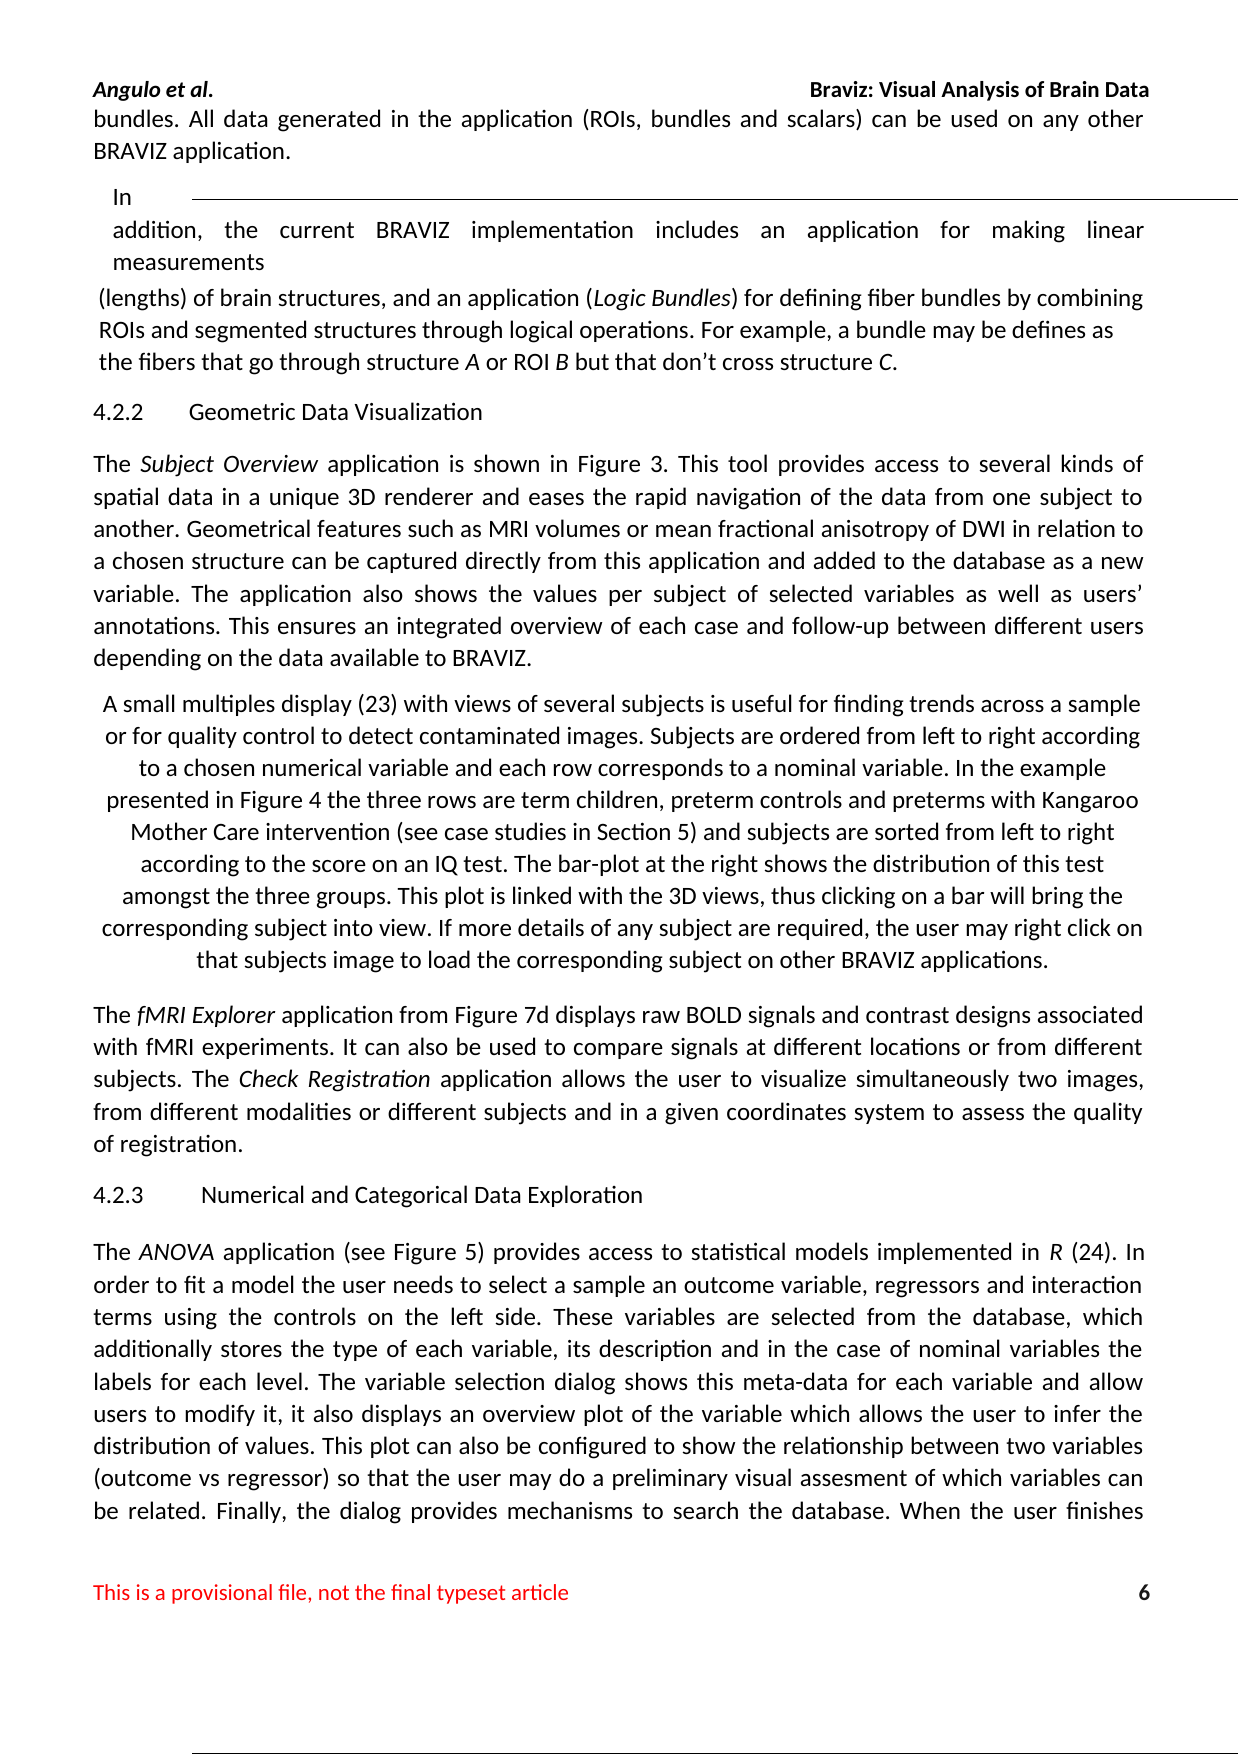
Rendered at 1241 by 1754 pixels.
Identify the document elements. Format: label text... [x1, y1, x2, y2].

text (lengths) of brain structures, and an application (Logic Bundles) for defining fiber bundles by combining ROIs and segmented structures through logical operations. For example, a bundle may be defines as the fibers that go through structure A or ROI B but that don’t cross structure C. [98, 282, 1150, 376]
text 4.2.3 Numerical and Categorical Data Exploration [93, 1179, 1150, 1210]
text In addition, the current BRAVIZ implementation includes an application for making linear measurements [112, 182, 1145, 277]
text The ANOVA application (see Figure 5) provides access to statistical models implemented in R (24). In order to fit a model the user needs to select a sample an outcome variable, regressors and interaction terms using the controls on the left side. These variables are selected from the database, which additionally stores the type of each variable, its description and in the case of nominal variables the labels for each level. The variable selection dialog shows this meta-data for each variable and allow users to modify it, it also displays an overview plot of the variable which allows the user to infer the distribution of values. This plot can also be configured to show the relationship between two variables (outcome vs regressor) so that the user may do a preliminary visual assesment of which variables can be related. Finally, the dialog provides mechanisms to search the database. When the user finishes [93, 1236, 1145, 1525]
text bundles. All data generated in the application (ROIs, bundles and scalars) can be used on any other BRAVIZ application. [93, 103, 1145, 166]
text The Subject Overview application is shown in Figure 3. This tool provides access to several kinds of spatial data in a unique 3D renderer and eases the rapid navigation of the data from one subject to another. Geometrical features such as MRI volumes or mean fractional anisotropy of DWI in relation to a chosen structure can be captured directly from this application and added to the database as a new variable. The application also shows the values per subject of selected variables as well as users’ annotations. This ensures an integrated overview of each case and follow-up between different users depending on the data available to BRAVIZ. [93, 448, 1145, 673]
text A small multiples display (23) with views of several subjects is useful for finding trends across a sample or for quality control to detect contaminated images. Subjects are ordered from left to right according to a chosen numerical variable and each row corresponds to a nominal variable. In the example presented in Figure 4 the three rows are term children, preterm controls and preterms with Kangaroo Mother Care intervention (see case studies in Section 5) and subjects are sorted from left to right according to the score on an IQ test. The bar-plot at the right shows the distribution of this test amongst the three groups. This plot is linked with the 3D views, thus clicking on a bar will bring the corresponding subject into view. If more details of any subject are required, the user may right click on that subjects image to load the corresponding subject on other BRAVIZ applications. [95, 688, 1149, 975]
text 4.2.2 Geometric Data Visualization [93, 396, 1150, 426]
text The fMRI Explorer application from Figure 7d displays raw BOLD signals and contrast designs associated with fMRI experiments. It can also be used to compare signals at different locations or from different subjects. The Check Registration application allows the user to visualize simultaneously two images, from different modalities or different subjects and in a given coordinates system to assess the quality of registration. [93, 999, 1145, 1158]
